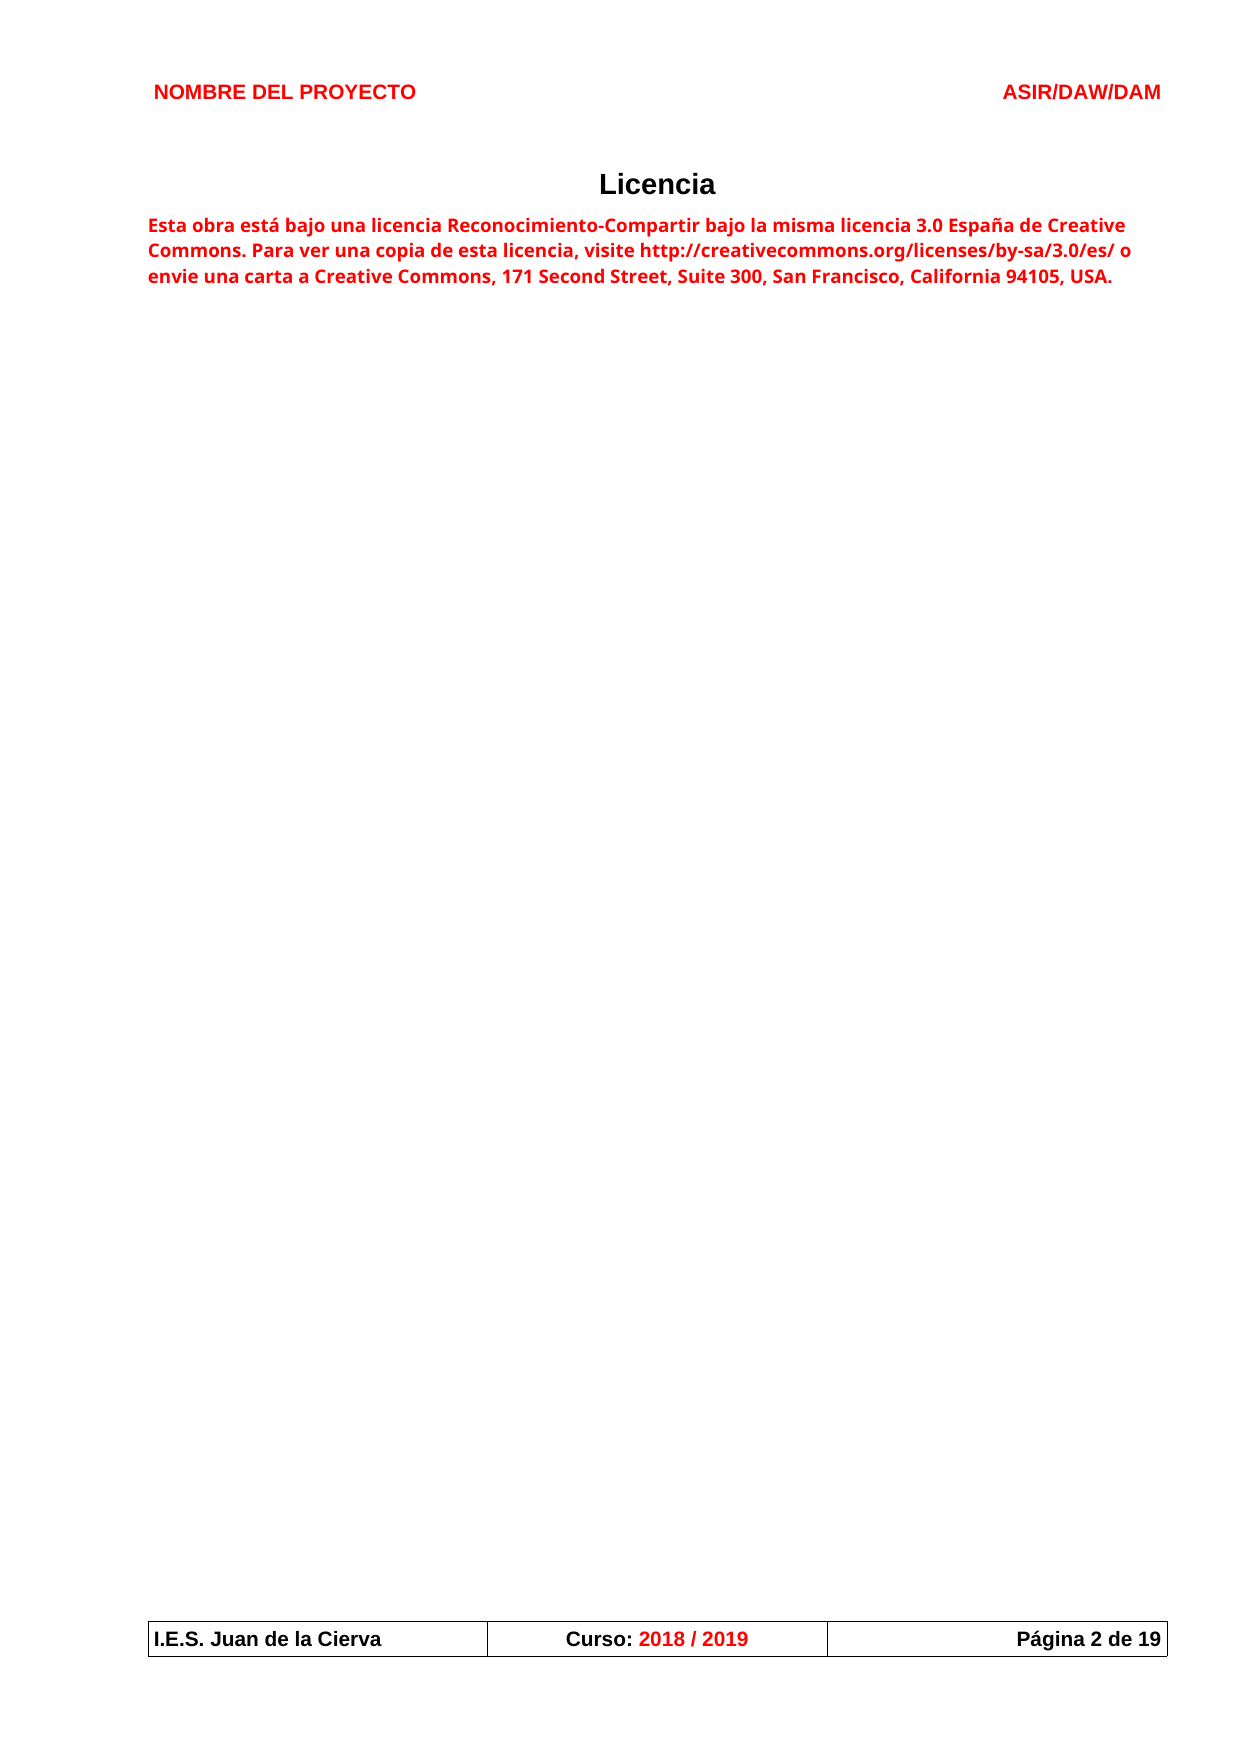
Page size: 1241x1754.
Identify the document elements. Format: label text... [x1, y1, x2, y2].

text Licencia [148, 167, 1167, 200]
text Esta obra está bajo una licencia Reconocimiento-Compartir bajo la misma licencia 3.0 España de Creative Commons. Para ver una copia de esta licencia, visite http://creativecommons.org/licenses/by-sa/3.0/es/ o envie una carta a Creative Commons, 171 Second Street, Suite 300, San Francisco, California 94105, USA. [148, 212, 1167, 288]
